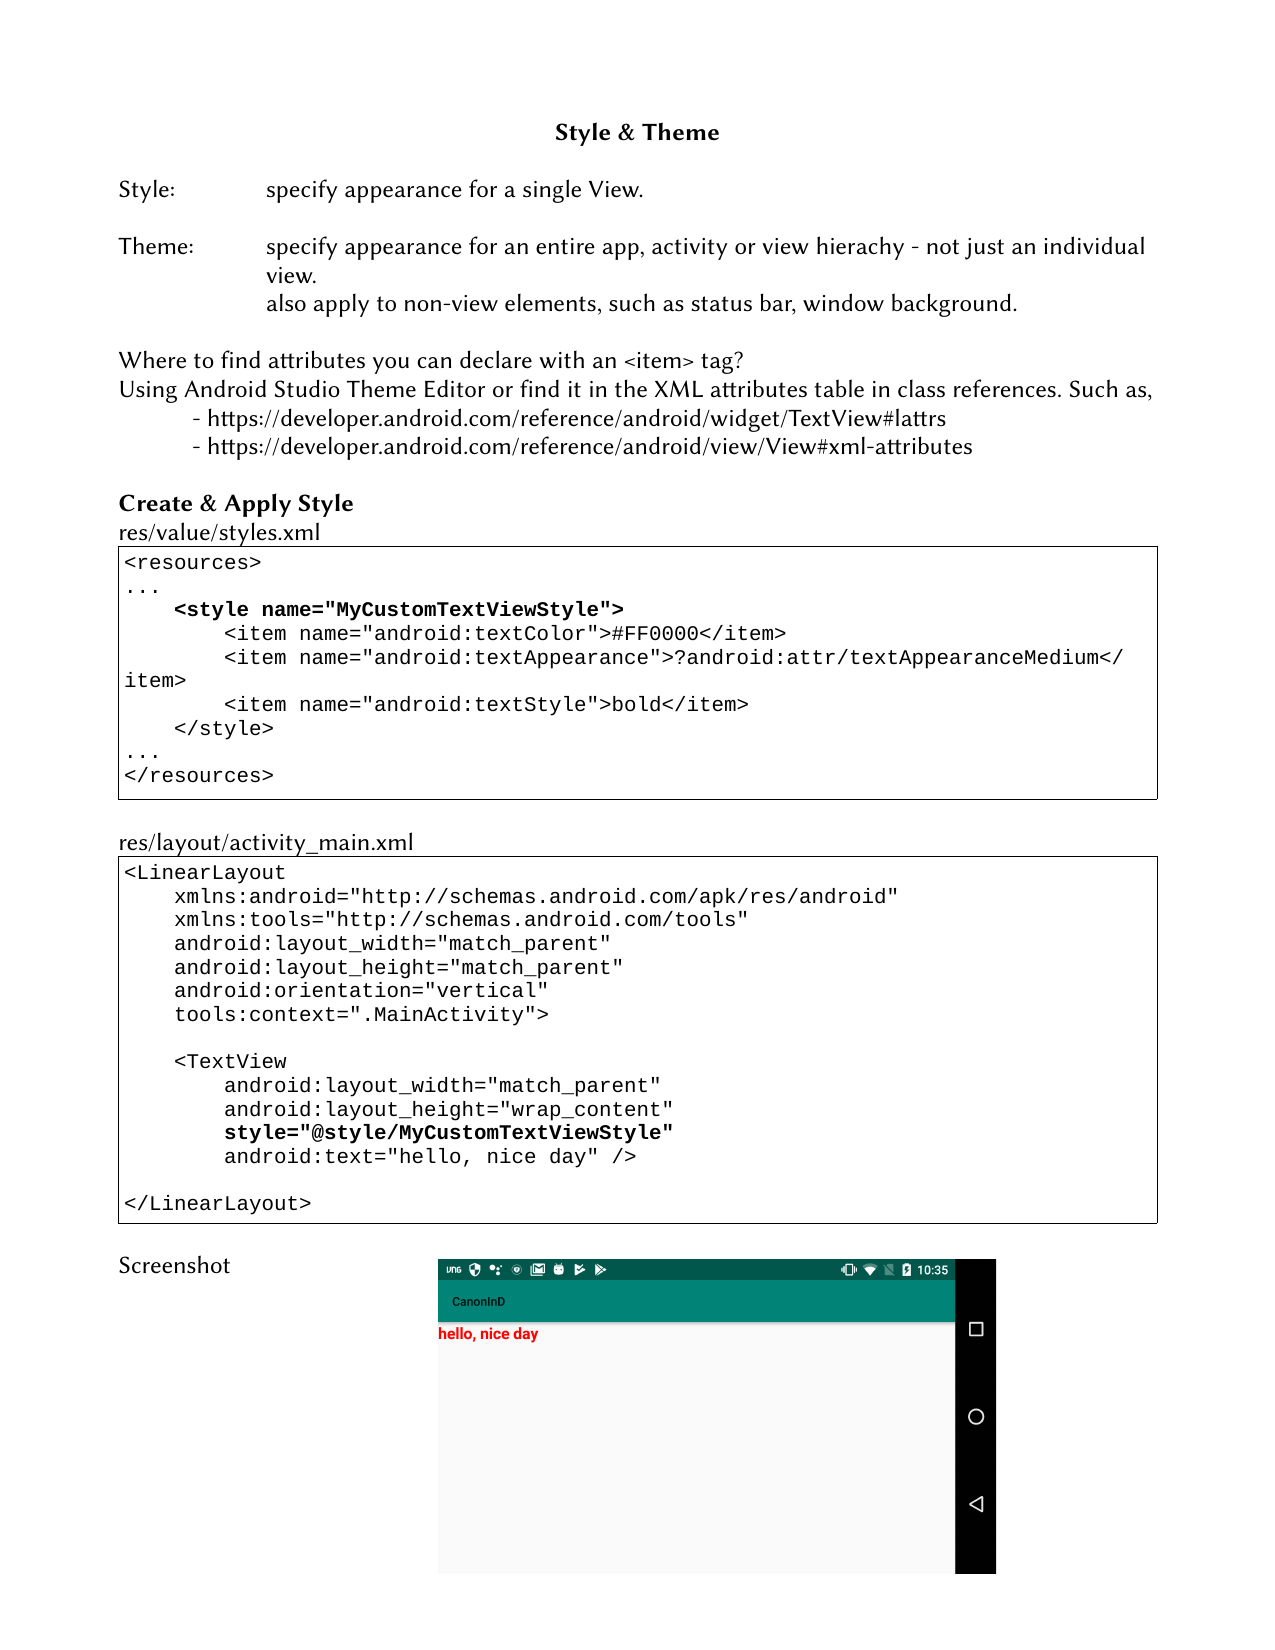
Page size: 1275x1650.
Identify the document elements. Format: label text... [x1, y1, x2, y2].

text also apply to non-view elements, such as status bar, window background. [118, 289, 1157, 318]
picture [438, 1259, 997, 1574]
text - https://developer.android.com/reference/android/widget/TextView#lattrs [118, 403, 1157, 432]
table_header <LinearLayout xmlns:android="http://schemas.android.com/apk/res/android" xmlns:tools="http://schemas.android.com/tools" android:layout_width="match_parent" android:layout_height="match_parent" android:orientation="vertical" tools:context=".MainActivity"> <TextView android:layout_width="match_parent" android:layout_height="wrap_content" style="@style/MyCustomTextViewStyle" android:text="hello, nice day" /> </LinearLayout> [119, 857, 1157, 1222]
text Create & Apply Style [118, 489, 1157, 518]
text Style: specify appearance for a single View. [118, 175, 1157, 204]
text Theme: specify appearance for an entire app, activity or view hierachy - not just an individual view. [118, 232, 1157, 289]
text res/layout/activity_main.xml [118, 828, 1157, 856]
table_header <resources> ... <style name="MyCustomTextViewStyle"> <item name="android:textColor">#FF0000</item> <item name="android:textAppearance">?android:attr/textAppearanceMedium</item> <item name="android:textStyle">bold</item> </style> ... </resources> [119, 547, 1157, 799]
text res/value/styles.xml [118, 518, 1157, 546]
text - https://developer.android.com/reference/android/view/View#xml-attributes [118, 432, 1157, 461]
text Using Android Studio Theme Editor or find it in the XML attributes table in class references. Such as, [118, 375, 1157, 403]
text Screenshot [118, 1251, 1157, 1280]
text Style & Theme [118, 118, 1157, 147]
text Where to find attributes you can declare with an <item> tag? [118, 346, 1157, 375]
